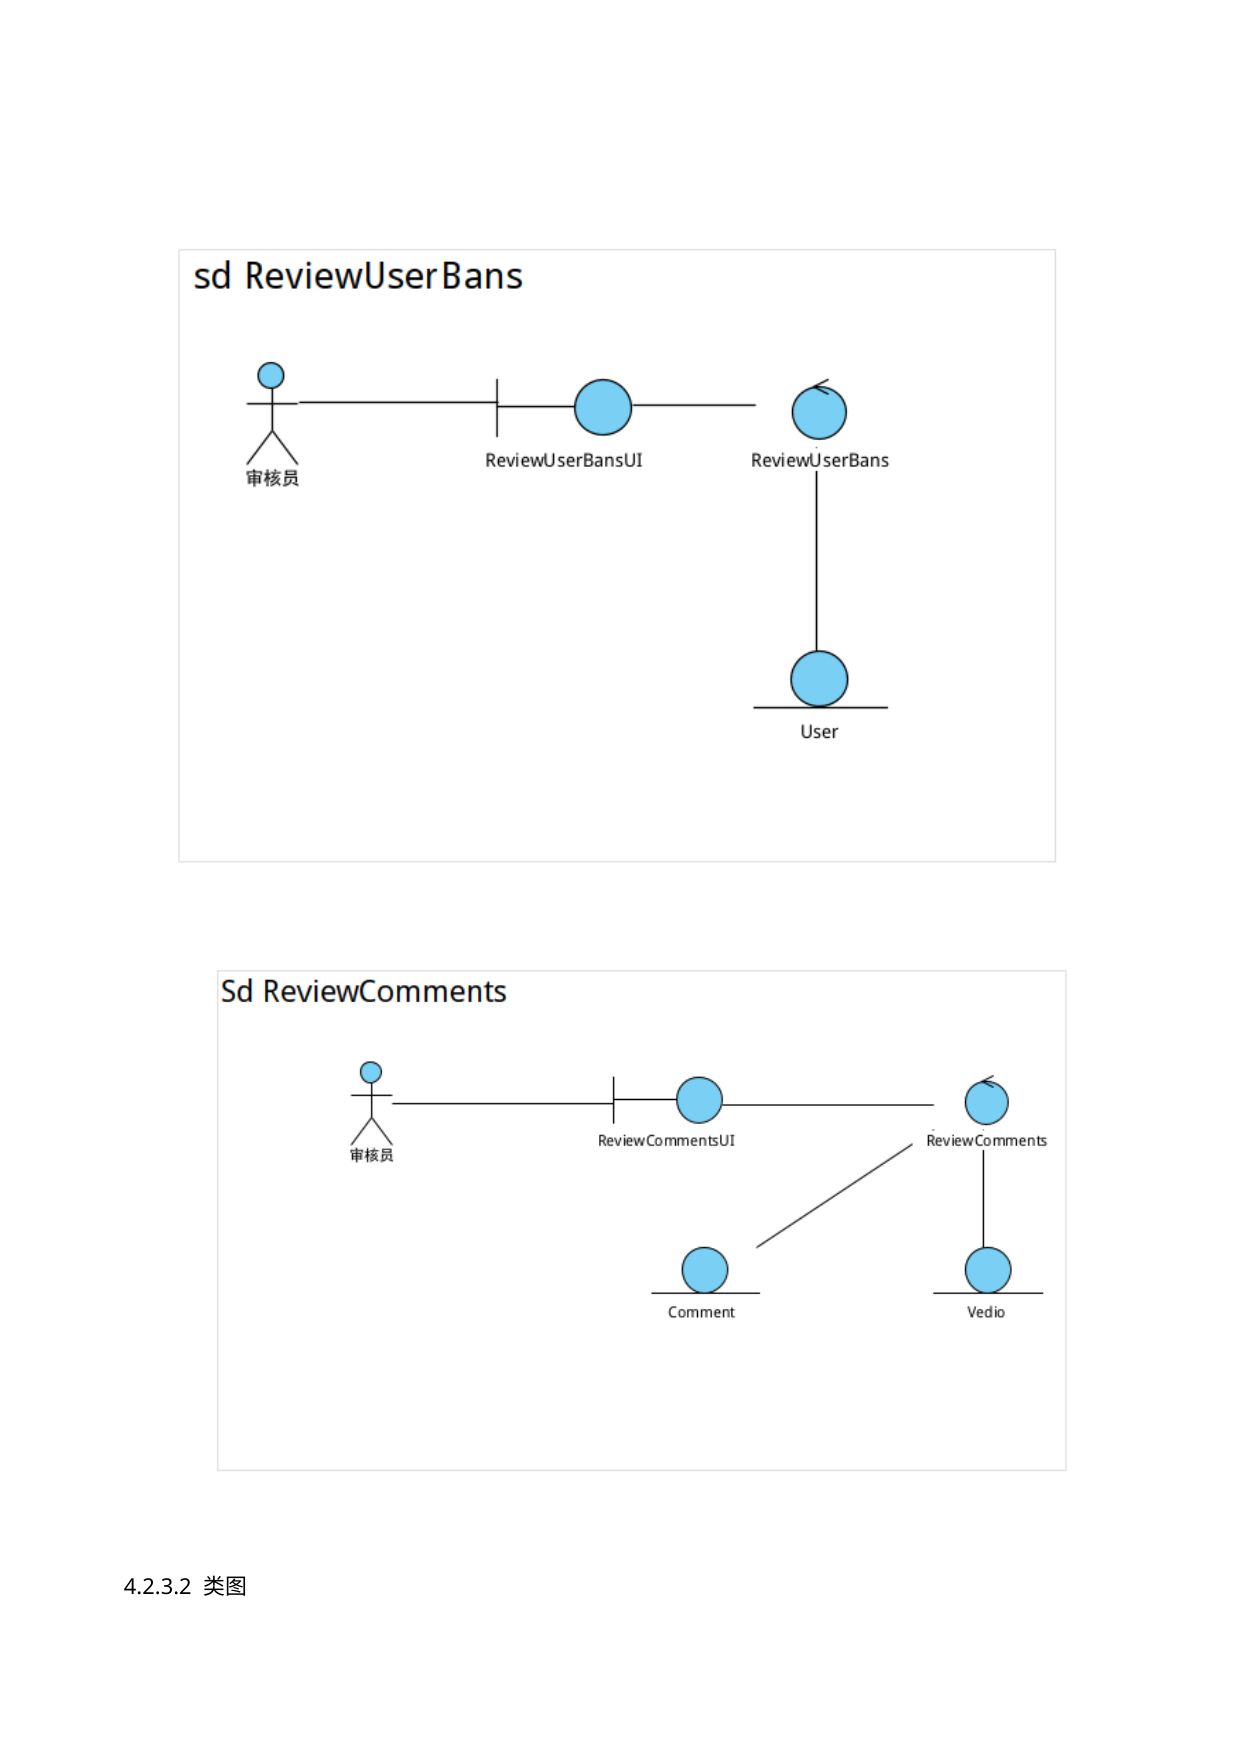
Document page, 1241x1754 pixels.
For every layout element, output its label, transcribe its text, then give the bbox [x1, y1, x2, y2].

picture [163, 187, 1077, 939]
subtitle 类图 [118, 1569, 1122, 1601]
picture [165, 944, 1119, 1492]
